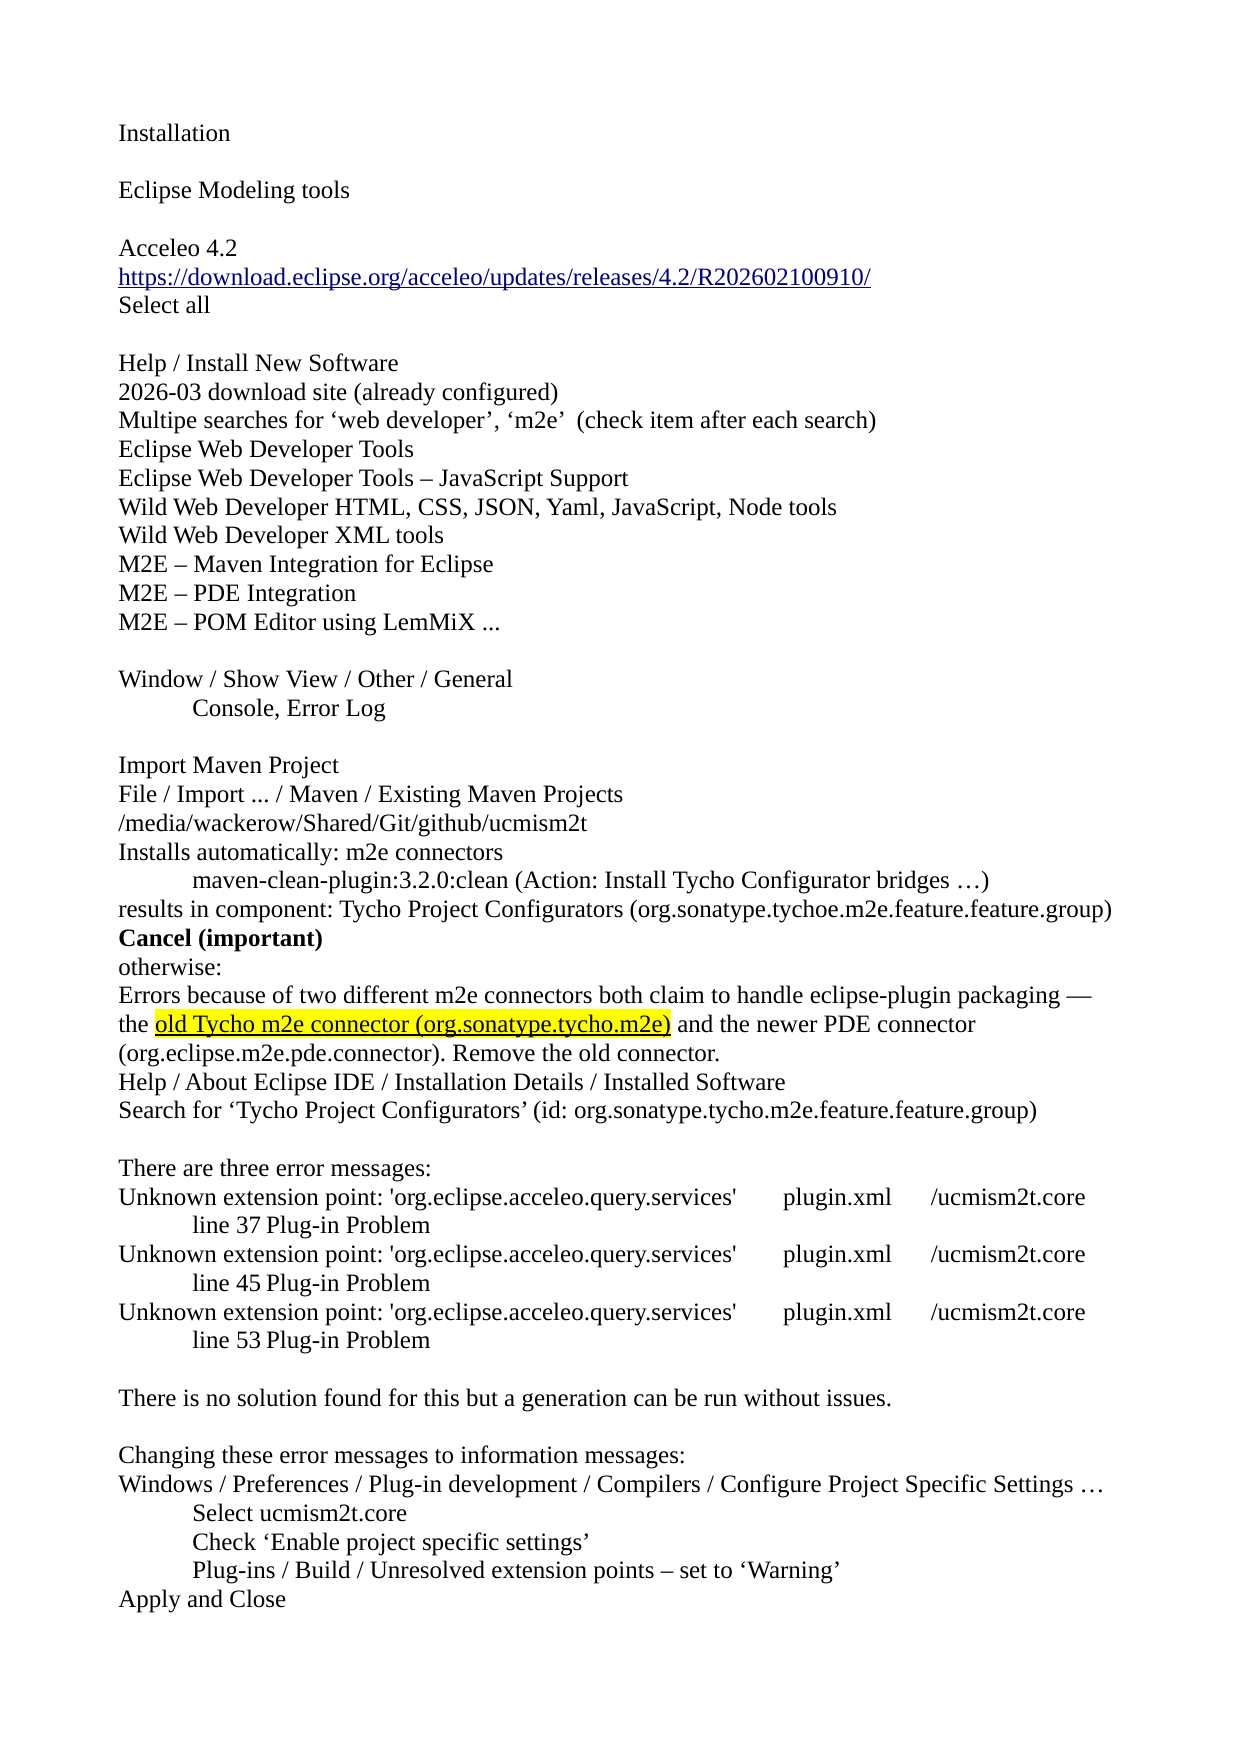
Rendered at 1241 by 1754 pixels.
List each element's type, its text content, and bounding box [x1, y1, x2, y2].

text Help / About Eclipse IDE / Installation Details / Installed Software [118, 1067, 1122, 1096]
text Eclipse Web Developer Tools – JavaScript Support [118, 463, 1122, 492]
text Check ‘Enable project specific settings’ [118, 1527, 1122, 1556]
text Console, Error Log [118, 693, 1122, 722]
text Windows / Preferences / Plug-in development / Compilers / Configure Project Specific Settings … [118, 1469, 1122, 1498]
text There are three error messages: [118, 1153, 1122, 1182]
text Acceleo 4.2 [118, 233, 1122, 262]
text Select ucmism2t.core [118, 1498, 1122, 1527]
text Search for ‘Tycho Project Configurators’ (id: org.sonatype.tycho.m2e.feature.feature.group) [118, 1096, 1122, 1124]
text Help / Install New Software [118, 348, 1122, 377]
text Window / Show View / Other / General [118, 664, 1122, 693]
text /media/wackerow/Shared/Git/github/ucmism2t [118, 808, 1122, 837]
text Changing these error messages to information messages: [118, 1441, 1122, 1469]
text Unknown extension point: 'org.eclipse.acceleo.query.services' plugin.xml /ucmism2t.core line 53 Plug-in Problem [118, 1297, 1122, 1354]
text File / Import ... / Maven / Existing Maven Projects [118, 779, 1122, 808]
text Multipe searches for ‘web developer’, ‘m2e’ (check item after each search) [118, 406, 1122, 434]
text Eclipse Modeling tools [118, 176, 1122, 204]
text Apply and Close [118, 1584, 1122, 1613]
text Wild Web Developer HTML, CSS, JSON, Yaml, JavaScript, Node tools [118, 492, 1122, 521]
text https://download.eclipse.org/acceleo/updates/releases/4.2/R202602100910/ [118, 262, 1122, 291]
text Installation [118, 118, 1122, 147]
text Installs automatically: m2e connectors [118, 837, 1122, 866]
text M2E – PDE Integration [118, 578, 1122, 607]
text results in component: Tycho Project Configurators (org.sonatype.tychoe.m2e.feature.feature.group) [118, 894, 1122, 923]
text Plug-ins / Build / Unresolved extension points – set to ‘Warning’ [118, 1556, 1122, 1584]
text Unknown extension point: 'org.eclipse.acceleo.query.services' plugin.xml /ucmism2t.core line 37 Plug-in Problem [118, 1182, 1122, 1239]
text Unknown extension point: 'org.eclipse.acceleo.query.services' plugin.xml /ucmism2t.core line 45 Plug-in Problem [118, 1239, 1122, 1297]
text Wild Web Developer XML tools [118, 521, 1122, 549]
text M2E – POM Editor using LemMiX ... [118, 607, 1122, 636]
text Select all [118, 291, 1122, 319]
text Import Maven Project [118, 751, 1122, 779]
text There is no solution found for this but a generation can be run without issues. [118, 1383, 1122, 1412]
text Errors because of two different m2e connectors both claim to handle eclipse-plugin packaging — the old Tycho m2e connector (org.sonatype.tycho.m2e) and the newer PDE connector (org.eclipse.m2e.pde.connector). Remove the old connector. [118, 981, 1122, 1067]
text maven-clean-plugin:3.2.0:clean (Action: Install Tycho Configurator bridges …) [118, 866, 1122, 894]
text 2026-03 download site (already configured) [118, 377, 1122, 406]
text Eclipse Web Developer Tools [118, 434, 1122, 463]
text otherwise: [118, 952, 1122, 981]
text M2E – Maven Integration for Eclipse [118, 549, 1122, 578]
text Cancel (important) [118, 923, 1122, 952]
